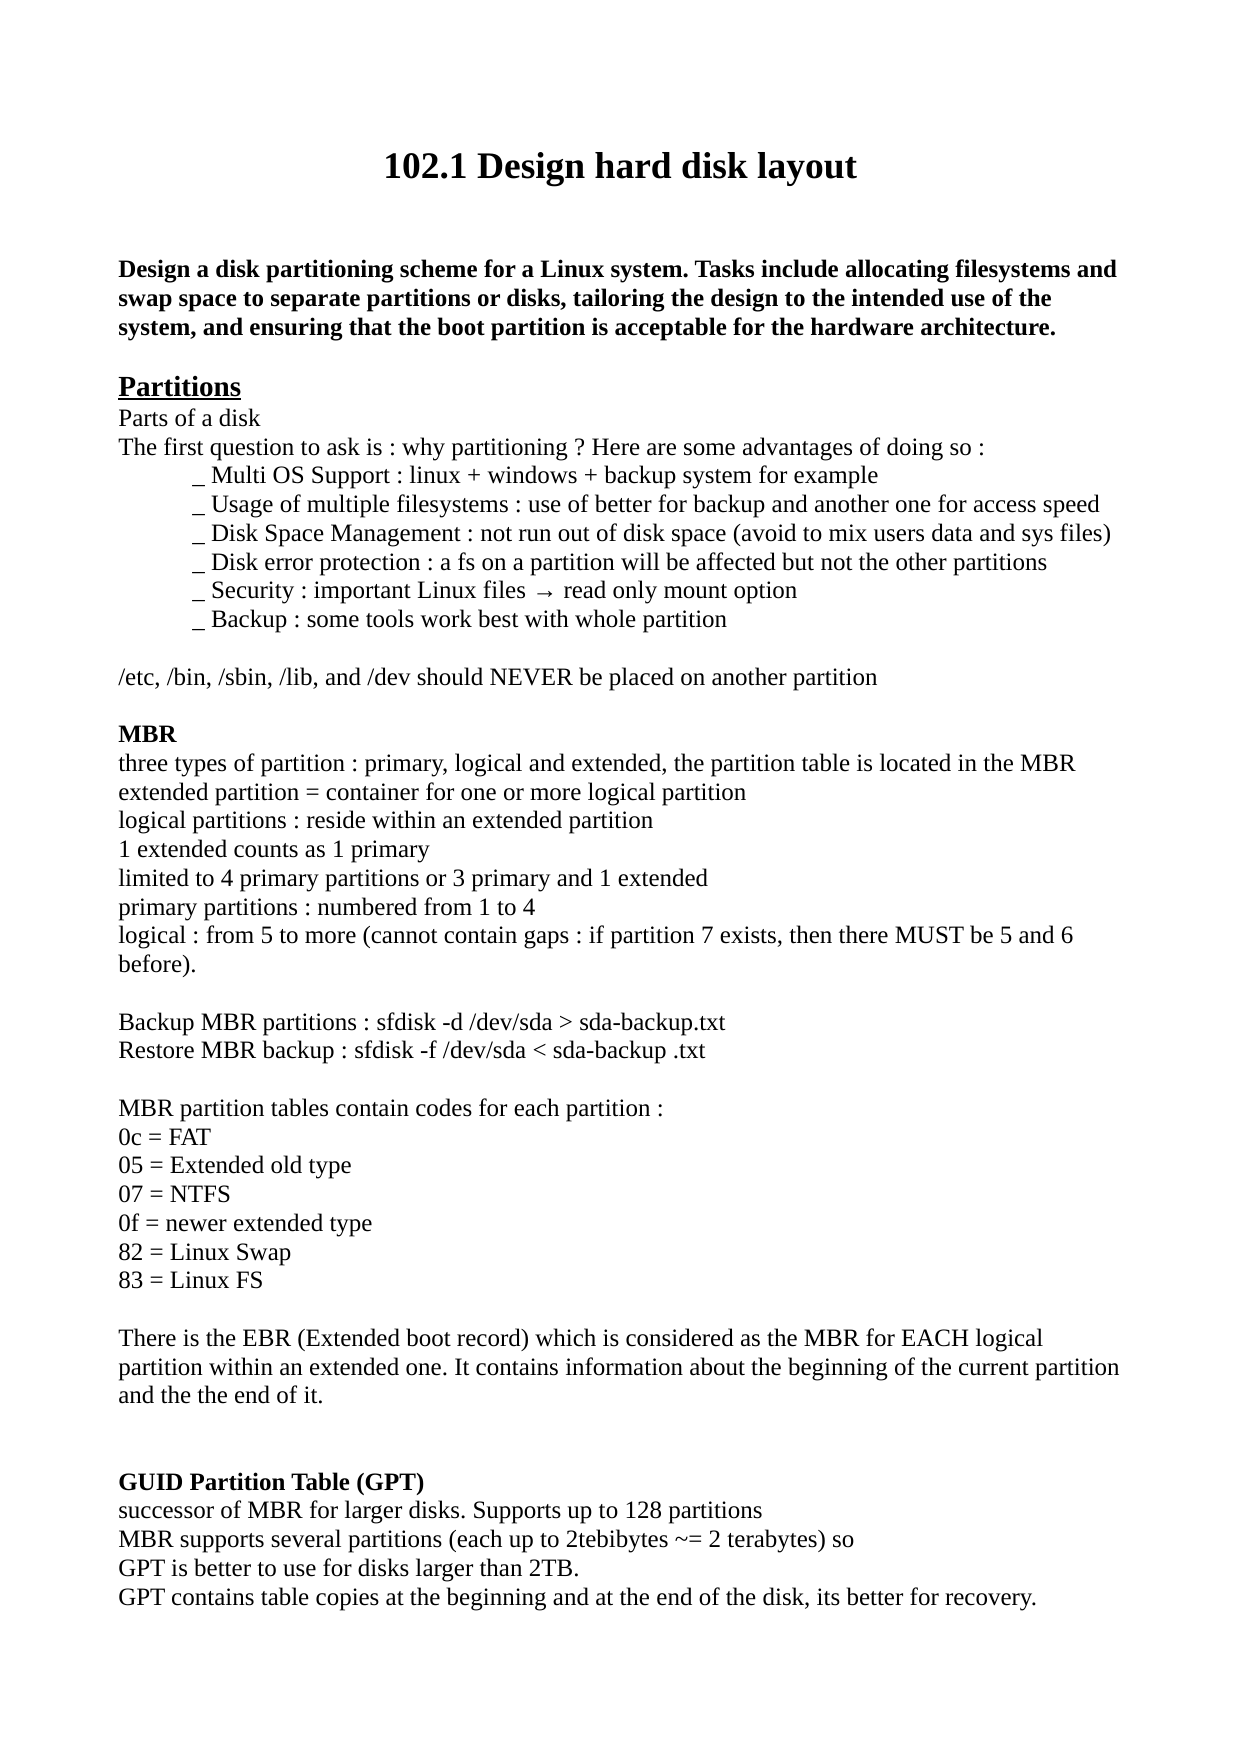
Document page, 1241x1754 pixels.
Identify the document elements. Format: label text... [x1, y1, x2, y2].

text extended partition = container for one or more logical partition logical partitions : reside within an extended partition 1 extended counts as 1 primary limited to 4 primary partitions or 3 primary and 1 extended primary partitions : numbered from 1 to 4 logical : from 5 to more (cannot contain gaps : if partition 7 exists, then there MUST be 5 and 6 before). Backup MBR partitions : sfdisk -d /dev/sda > sda-backup.txt Restore MBR backup : sfdisk -f /dev/sda < sda-backup .txt MBR partition tables contain codes for each partition : 0c = FAT 05 = Extended old type 07 = NTFS 0f = newer extended type 82 = Linux Swap 83 = Linux FS There is the EBR (Extended boot record) which is considered as the MBR for EACH logical partition within an extended one. It contains information about the beginning of the current partition and the the end of it. [118, 777, 1122, 1438]
text _ Usage of multiple filesystems : use of better for backup and another one for access speed _ Disk Space Management : not run out of disk space (avoid to mix users data and sys files) _ Disk error protection : a fs on a partition will be affected but not the other partitions _ Security : important Linux files → read only mount option _ Backup : some tools work best with whole partition /etc, /bin, /sbin, /lib, and /dev should NEVER be placed on another partition [118, 489, 1122, 719]
text MBR three types of partition : primary, logical and extended, the partition table is located in the MBR [118, 719, 1122, 777]
text GUID Partition Table (GPT) successor of MBR for larger disks. Supports up to 128 partitions MBR supports several partitions (each up to 2tebibytes ~= 2 terabytes) so GPT is better to use for disks larger than 2TB. GPT contains table copies at the beginning and at the end of the disk, its better for recovery. [118, 1467, 1122, 1610]
text Design a disk partitioning scheme for a Linux system. Tasks include allocating filesystems and swap space to separate partitions or disks, tailoring the design to the intended use of the system, and ensuring that the boot partition is acceptable for the hardware architecture. [118, 254, 1122, 369]
subtitle 102.1 Design hard disk layout [118, 143, 1122, 186]
text Partitions Parts of a disk The first question to ask is : why partitioning ? Here are some advantages of doing so : _ Multi OS Support : linux + windows + backup system for example [118, 369, 1122, 489]
